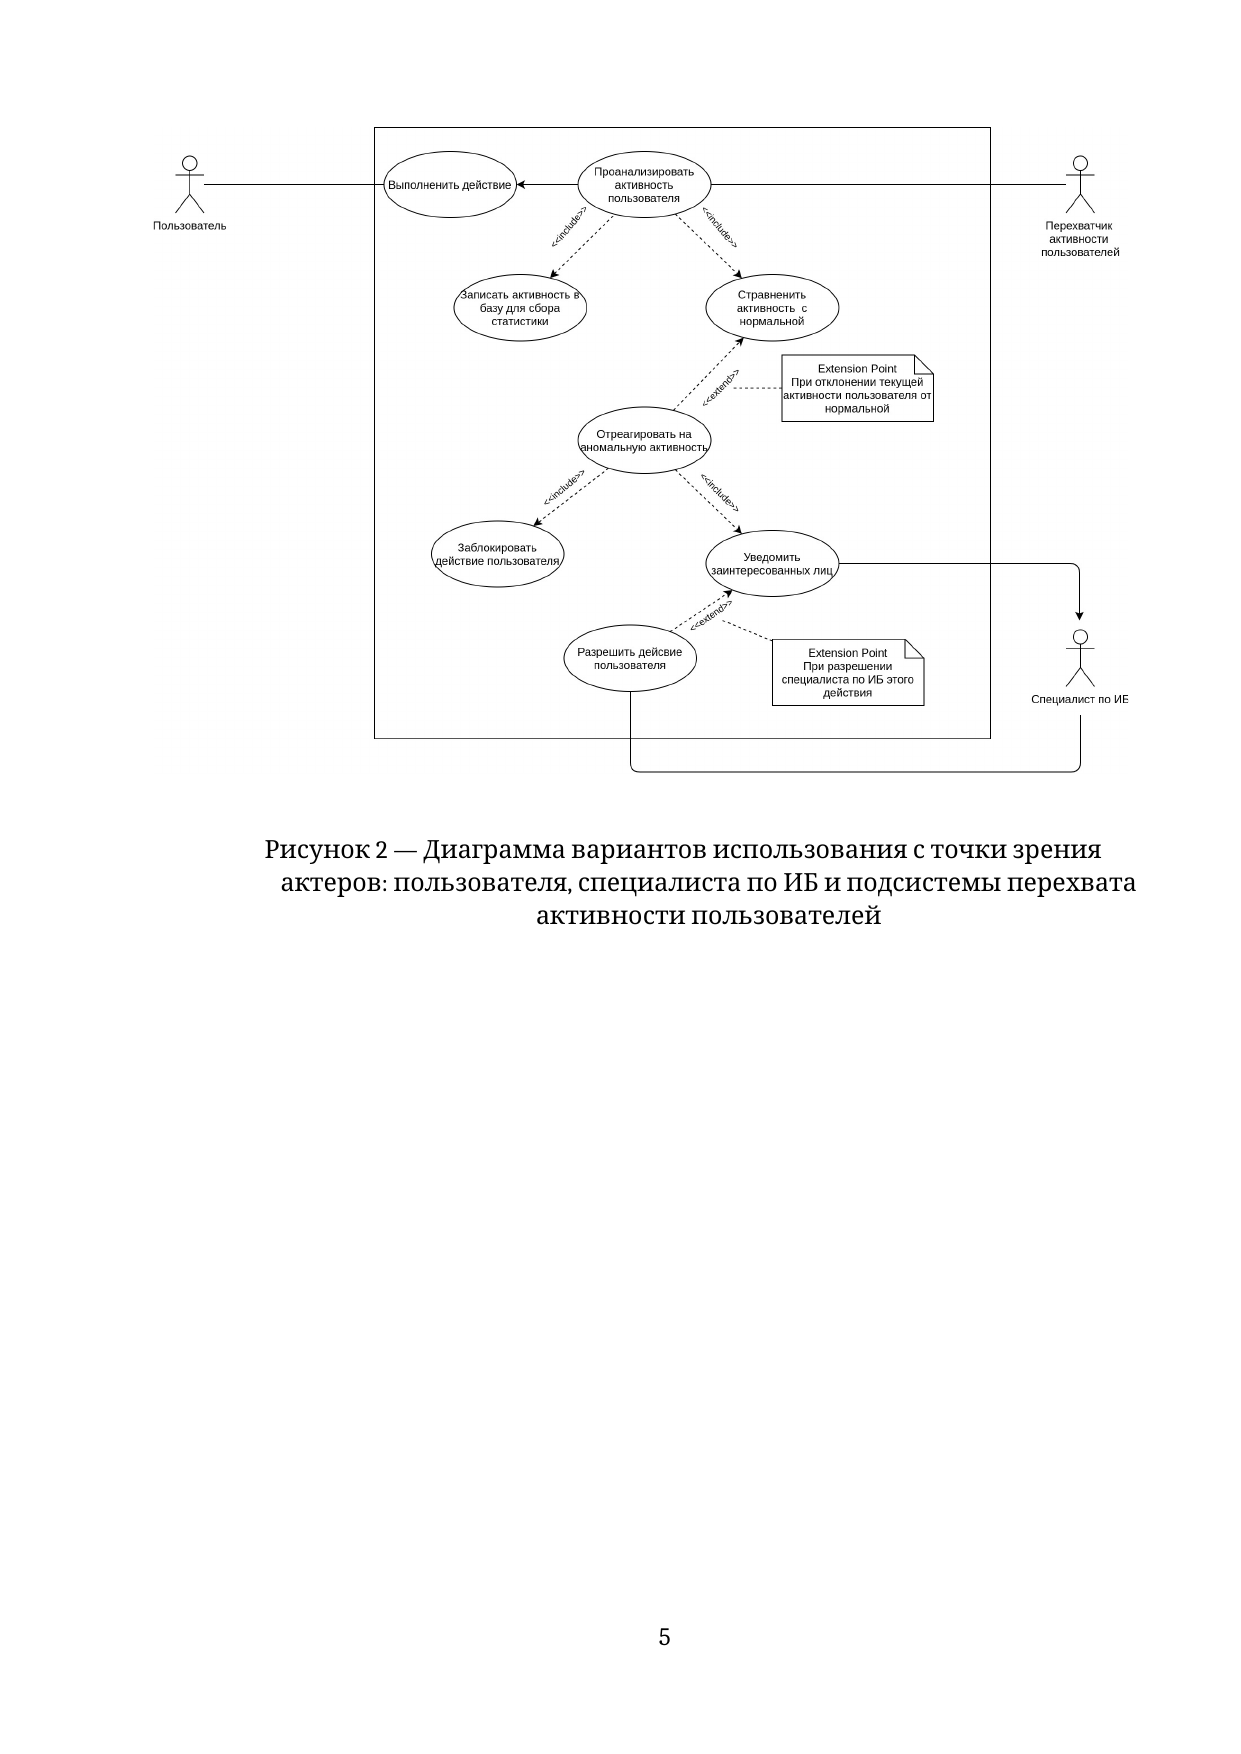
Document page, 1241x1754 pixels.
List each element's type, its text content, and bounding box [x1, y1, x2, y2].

picture [153, 127, 1129, 774]
text Рисунок 2 — Диаграмма вариантов использования с точки зрения актеров: пользователя, специалиста по ИБ и подсистемы перехвата активности пользователей [215, 836, 1152, 931]
